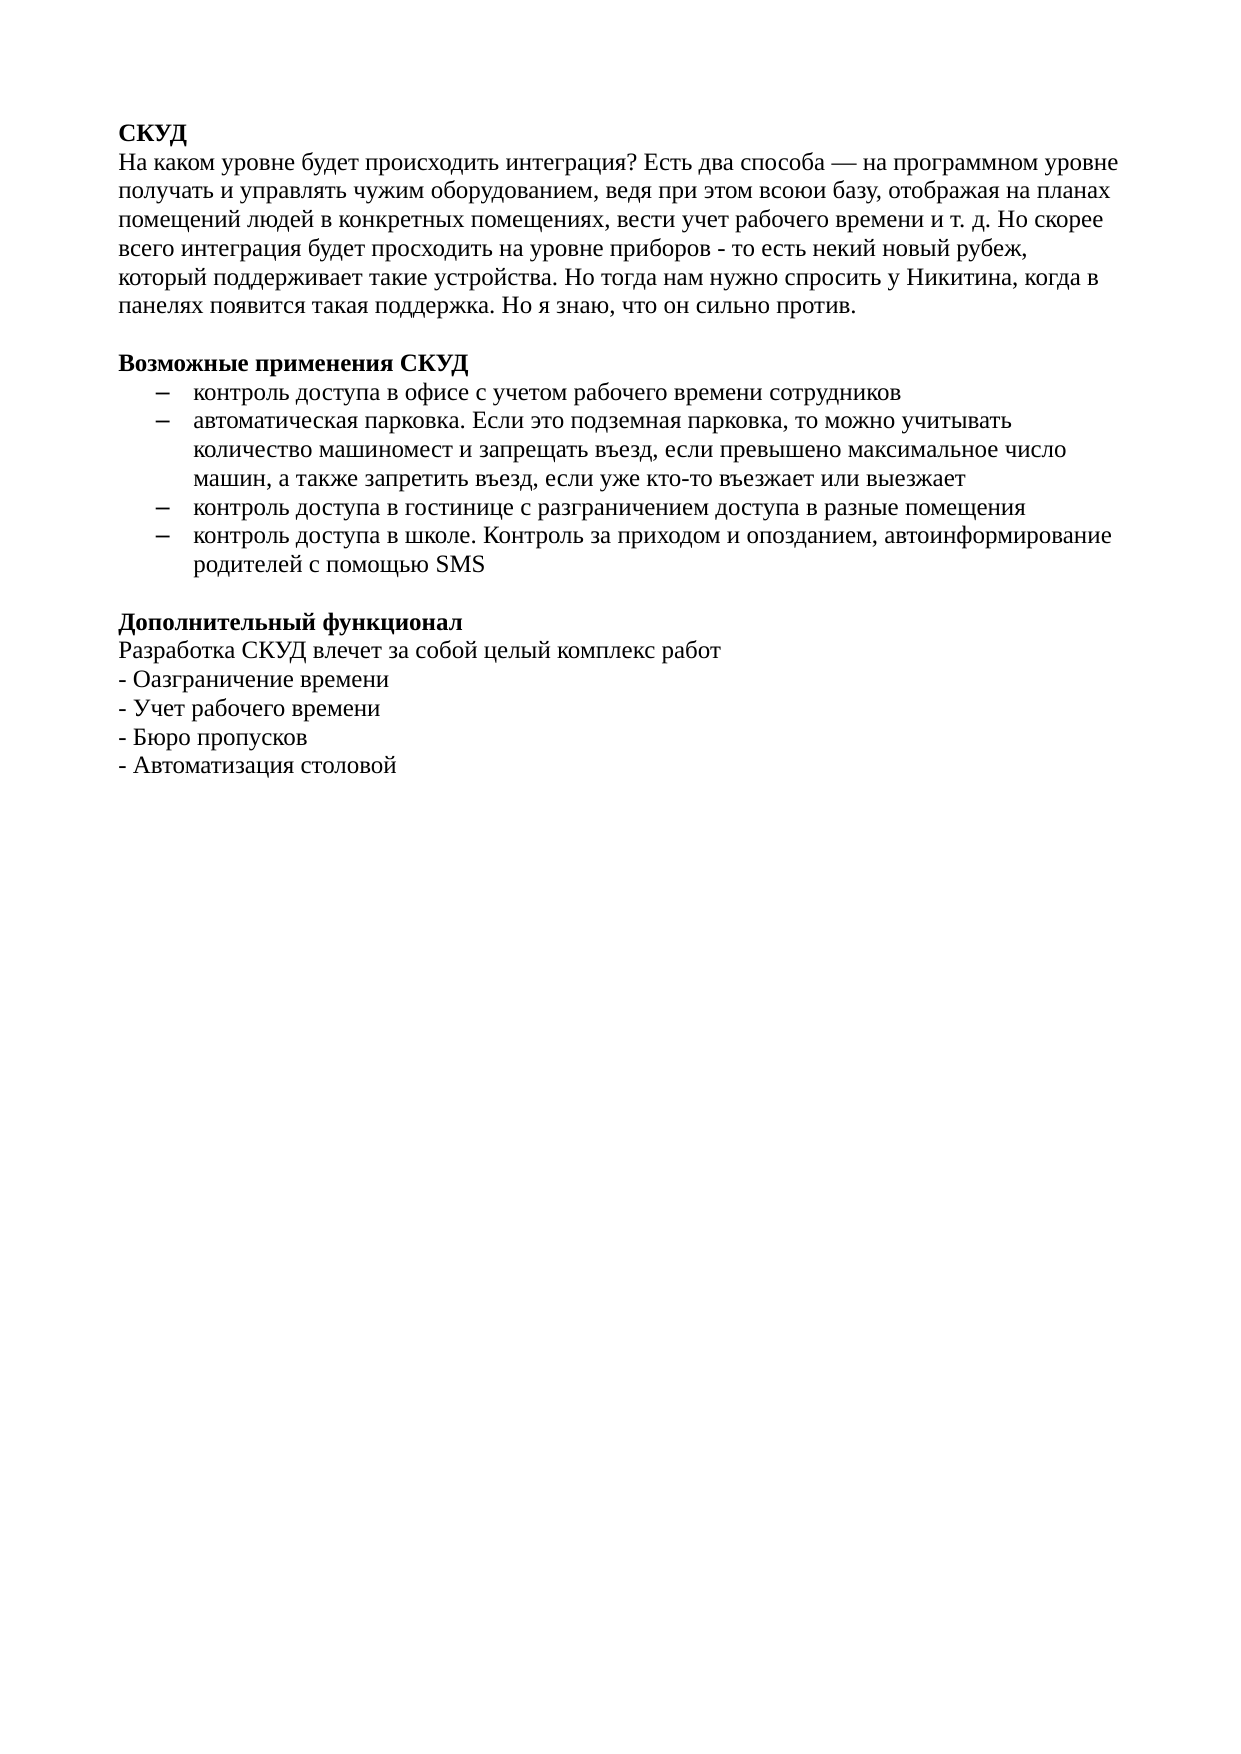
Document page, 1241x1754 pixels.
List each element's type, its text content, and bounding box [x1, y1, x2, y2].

list контроль доступа в гостинице с разграничением доступа в разные помещения [156, 492, 1122, 521]
text - Автоматизация столовой [118, 751, 1122, 779]
list контроль доступа в офисе с учетом рабочего времени сотрудников [156, 377, 1122, 406]
text Возможные применения СКУД [118, 348, 1122, 377]
list автоматическая парковка. Если это подземная парковка, то можно учитывать количество машиномест и запрещать въезд, если превышено максимальное число машин, а также запретить въезд, если уже кто-то въезжает или выезжает [156, 406, 1122, 492]
list контроль доступа в школе. Контроль за приходом и опозданием, автоинформирование родителей с помощью SMS [156, 521, 1122, 578]
text - Учет рабочего времени [118, 693, 1122, 722]
text Дополнительный функционал [118, 607, 1122, 636]
text - Оазграничение времени [118, 664, 1122, 693]
text На каком уровне будет происходить интеграция? Есть два способа — на программном уровне получать и управлять чужим оборудованием, ведя при этом всоюи базу, отображая на планах помещений людей в конкретных помещениях, вести учет рабочего времени и т. д. Но скорее всего интеграция будет просходить на уровне приборов - то есть некий новый рубеж, который поддерживает такие устройства. Но тогда нам нужно спросить у Никитина, когда в панелях появится такая поддержка. Но я знаю, что он сильно против. [118, 147, 1122, 319]
text Разработка СКУД влечет за собой целый комплекс работ [118, 636, 1122, 664]
text СКУД [118, 118, 1122, 147]
text - Бюро пропусков [118, 722, 1122, 751]
